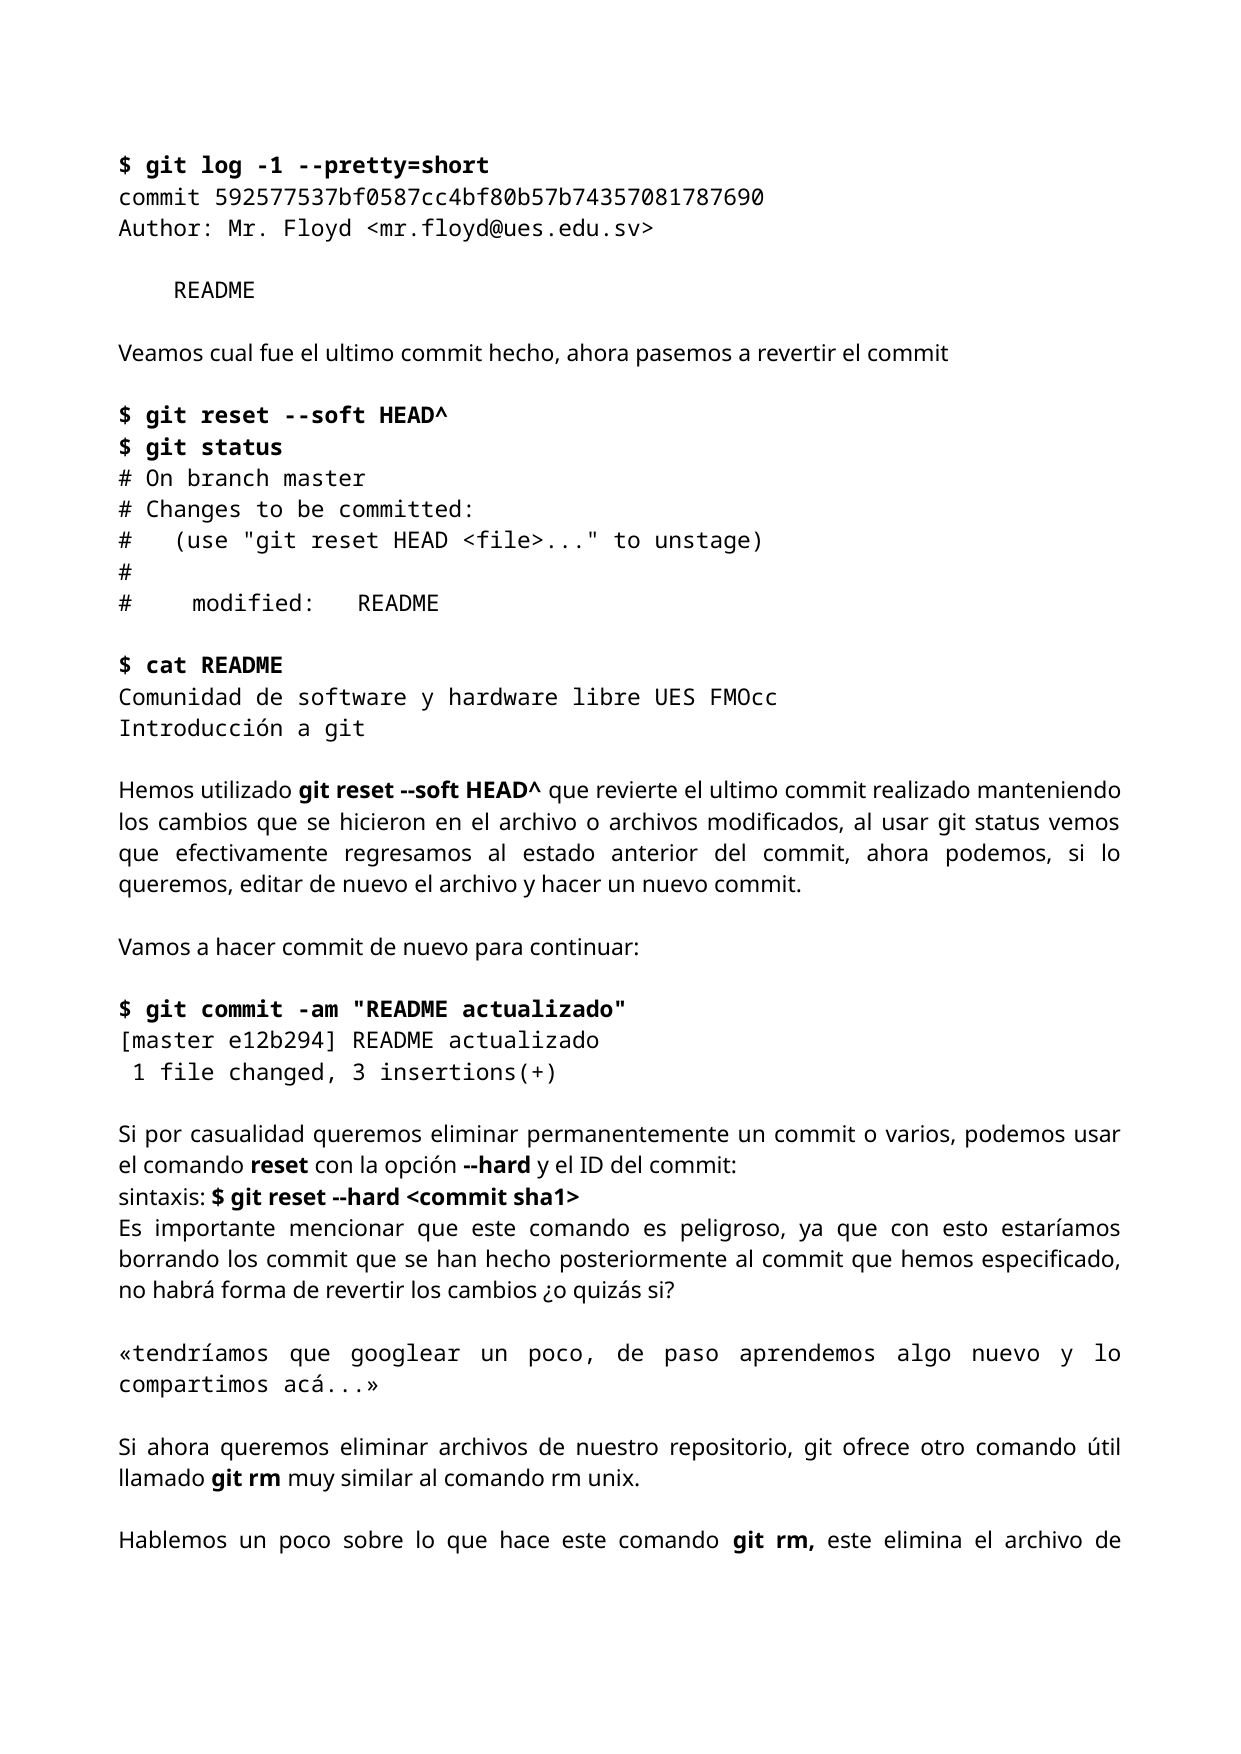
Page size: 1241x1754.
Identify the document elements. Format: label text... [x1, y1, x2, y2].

text Comunidad de software y hardware libre UES FMOcc [118, 681, 1122, 712]
text Si ahora queremos eliminar archivos de nuestro repositorio, git ofrece otro comando útil llamado git rm muy similar al comando rm unix. [118, 1431, 1122, 1493]
text # modified: README [118, 587, 1122, 618]
text Vamos a hacer commit de nuevo para continuar: [118, 931, 1122, 962]
text Hablemos un poco sobre lo que hace este comando git rm, este elimina el archivo de [118, 1524, 1122, 1556]
text $ git commit -am "README actualizado" [118, 993, 1122, 1024]
text Si por casualidad queremos eliminar permanentemente un commit o varios, podemos usar el comando reset con la opción --hard y el ID del commit: [118, 1118, 1122, 1181]
text $ git status [118, 431, 1122, 462]
text Veamos cual fue el ultimo commit hecho, ahora pasemos a revertir el commit [118, 337, 1122, 368]
text $ cat README [118, 649, 1122, 681]
text $ git log -1 --pretty=short [118, 149, 1122, 181]
text [master e12b294] README actualizado [118, 1024, 1122, 1056]
text README [118, 274, 1122, 306]
text # [118, 556, 1122, 587]
text Author: Mr. Floyd <mr.floyd@ues.edu.sv> [118, 212, 1122, 243]
text Es importante mencionar que este comando es peligroso, ya que con esto estaríamos borrando los commit que se han hecho posteriormente al commit que hemos especificado, no habrá forma de revertir los cambios ¿o quizás si? [118, 1212, 1122, 1306]
text # Changes to be committed: [118, 493, 1122, 524]
text # On branch master [118, 462, 1122, 493]
text sintaxis: $ git reset --hard <commit sha1> [118, 1181, 1122, 1212]
text 1 file changed, 3 insertions(+) [118, 1056, 1122, 1087]
text «tendríamos que googlear un poco, de paso aprendemos algo nuevo y lo compartimos acá...» [118, 1337, 1122, 1399]
text commit 592577537bf0587cc4bf80b57b74357081787690 [118, 181, 1122, 212]
text $ git reset --soft HEAD^ [118, 399, 1122, 431]
text # (use "git reset HEAD <file>..." to unstage) [118, 524, 1122, 556]
text Introducción a git [118, 712, 1122, 743]
text Hemos utilizado git reset --soft HEAD^ que revierte el ultimo commit realizado manteniendo los cambios que se hicieron en el archivo o archivos modificados, al usar git status vemos que efectivamente regresamos al estado anterior del commit, ahora podemos, si lo queremos, editar de nuevo el archivo y hacer un nuevo commit. [118, 774, 1122, 899]
